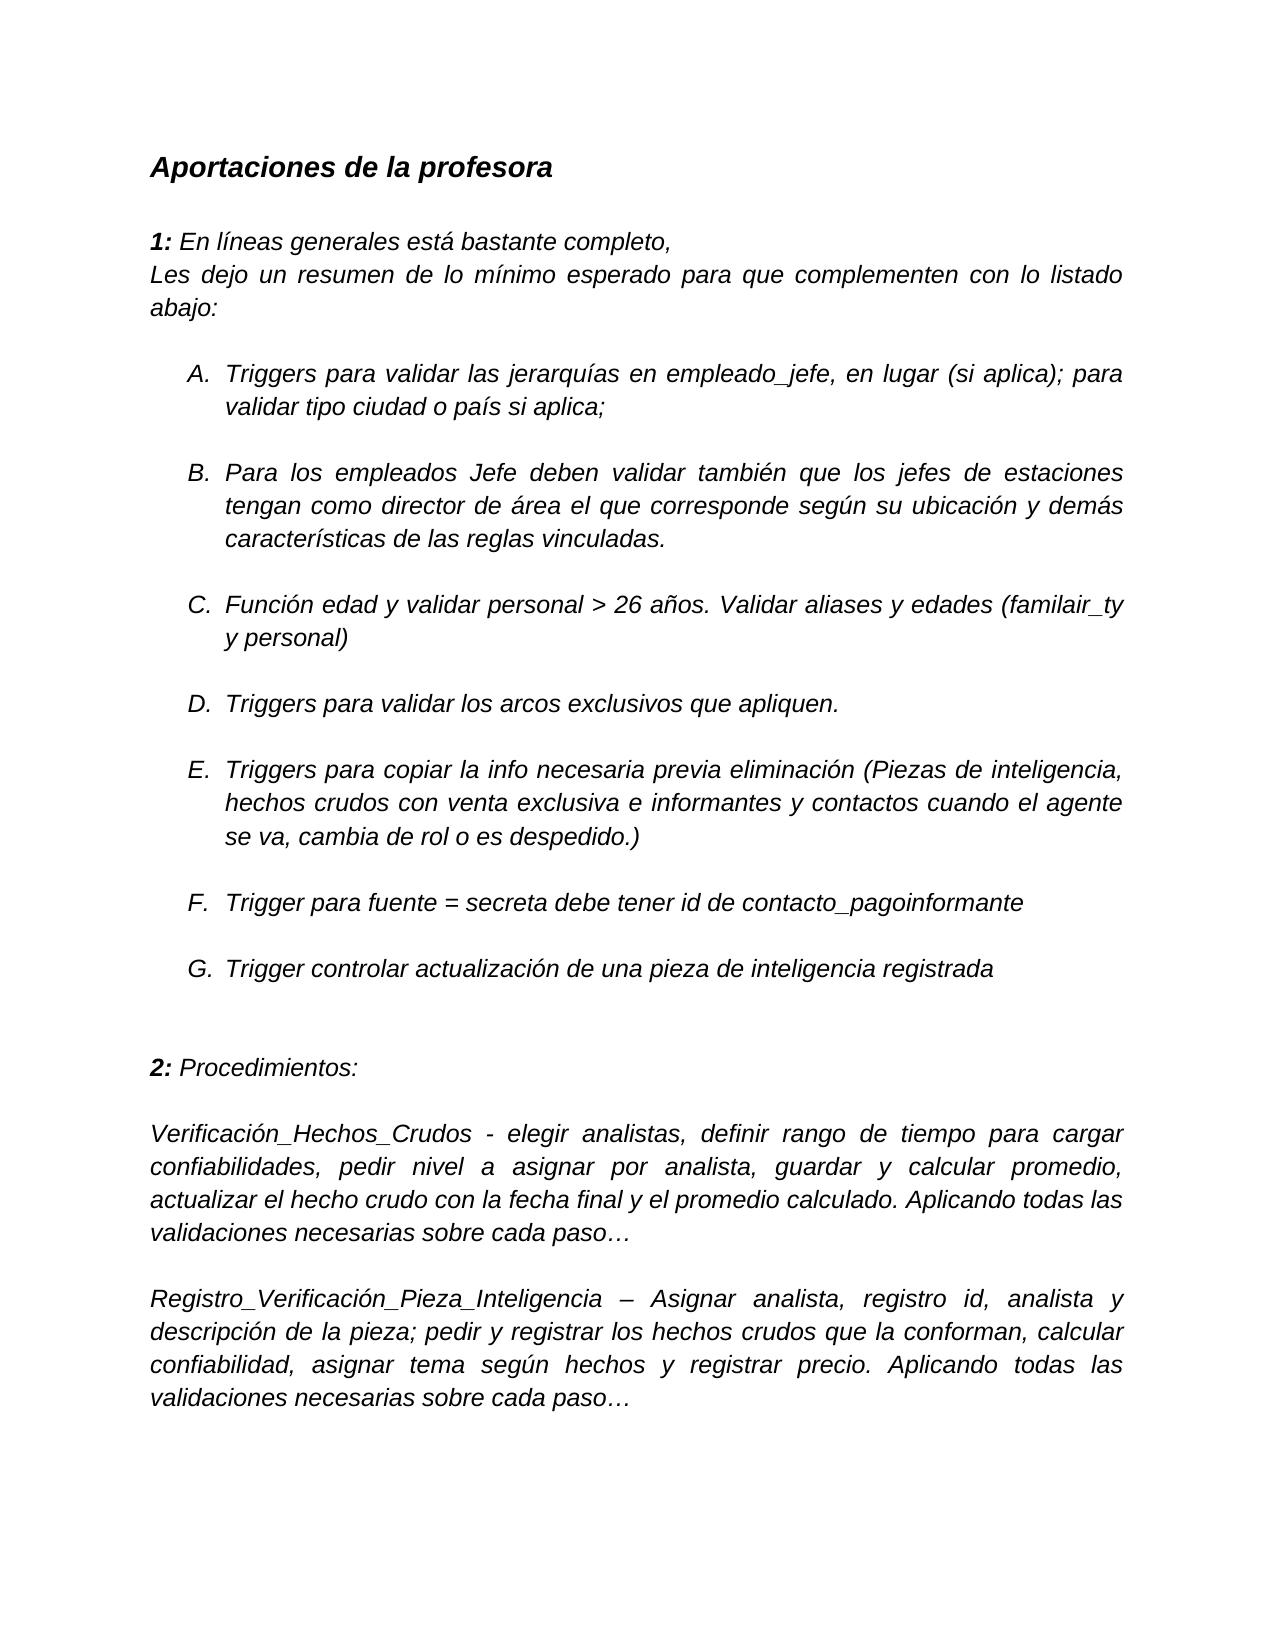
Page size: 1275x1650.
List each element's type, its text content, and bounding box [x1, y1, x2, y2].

text Verificación_Hechos_Crudos - elegir analistas, definir rango de tiempo para cargar confiabilidades, pedir nivel a asignar por analista, guardar y calcular promedio, actualizar el hecho crudo con la fecha final y el promedio calculado. Aplicando todas las validaciones necesarias sobre cada paso… [150, 1119, 1125, 1246]
list Trigger controlar actualización de una pieza de inteligencia registrada [187, 953, 1125, 982]
list Para los empleados Jefe deben validar también que los jefes de estaciones tengan como director de área el que corresponde según su ubicación y demás características de las reglas vinculadas. [187, 458, 1125, 553]
text Aportaciones de la profesora [150, 150, 1125, 183]
list Trigger para fuente = secreta debe tener id de contacto_pagoinformante [187, 887, 1125, 916]
list Función edad y validar personal > 26 años. Validar aliases y edades (familair_ty y personal) [187, 590, 1125, 652]
list Triggers para validar los arcos exclusivos que apliquen. [187, 689, 1125, 718]
text Les dejo un resumen de lo mínimo esperado para que complementen con lo listado abajo: [150, 260, 1125, 322]
text 1: En líneas generales está bastante completo, [150, 227, 1125, 256]
text 2: Procedimientos: [150, 1053, 1125, 1081]
text Registro_Verificación_Pieza_Inteligencia – Asignar analista, registro id, analista y descripción de la pieza; pedir y registrar los hechos crudos que la conforman, calcular confiabilidad, asignar tema según hechos y registrar precio. Aplicando todas las validaciones necesarias sobre cada paso… [150, 1284, 1125, 1412]
list Triggers para copiar la info necesaria previa eliminación (Piezas de inteligencia, hechos crudos con venta exclusiva e informantes y contactos cuando el agente se va, cambia de rol o es despedido.) [187, 755, 1125, 850]
list Triggers para validar las jerarquías en empleado_jefe, en lugar (si aplica); para validar tipo ciudad o país si aplica; [187, 359, 1125, 421]
